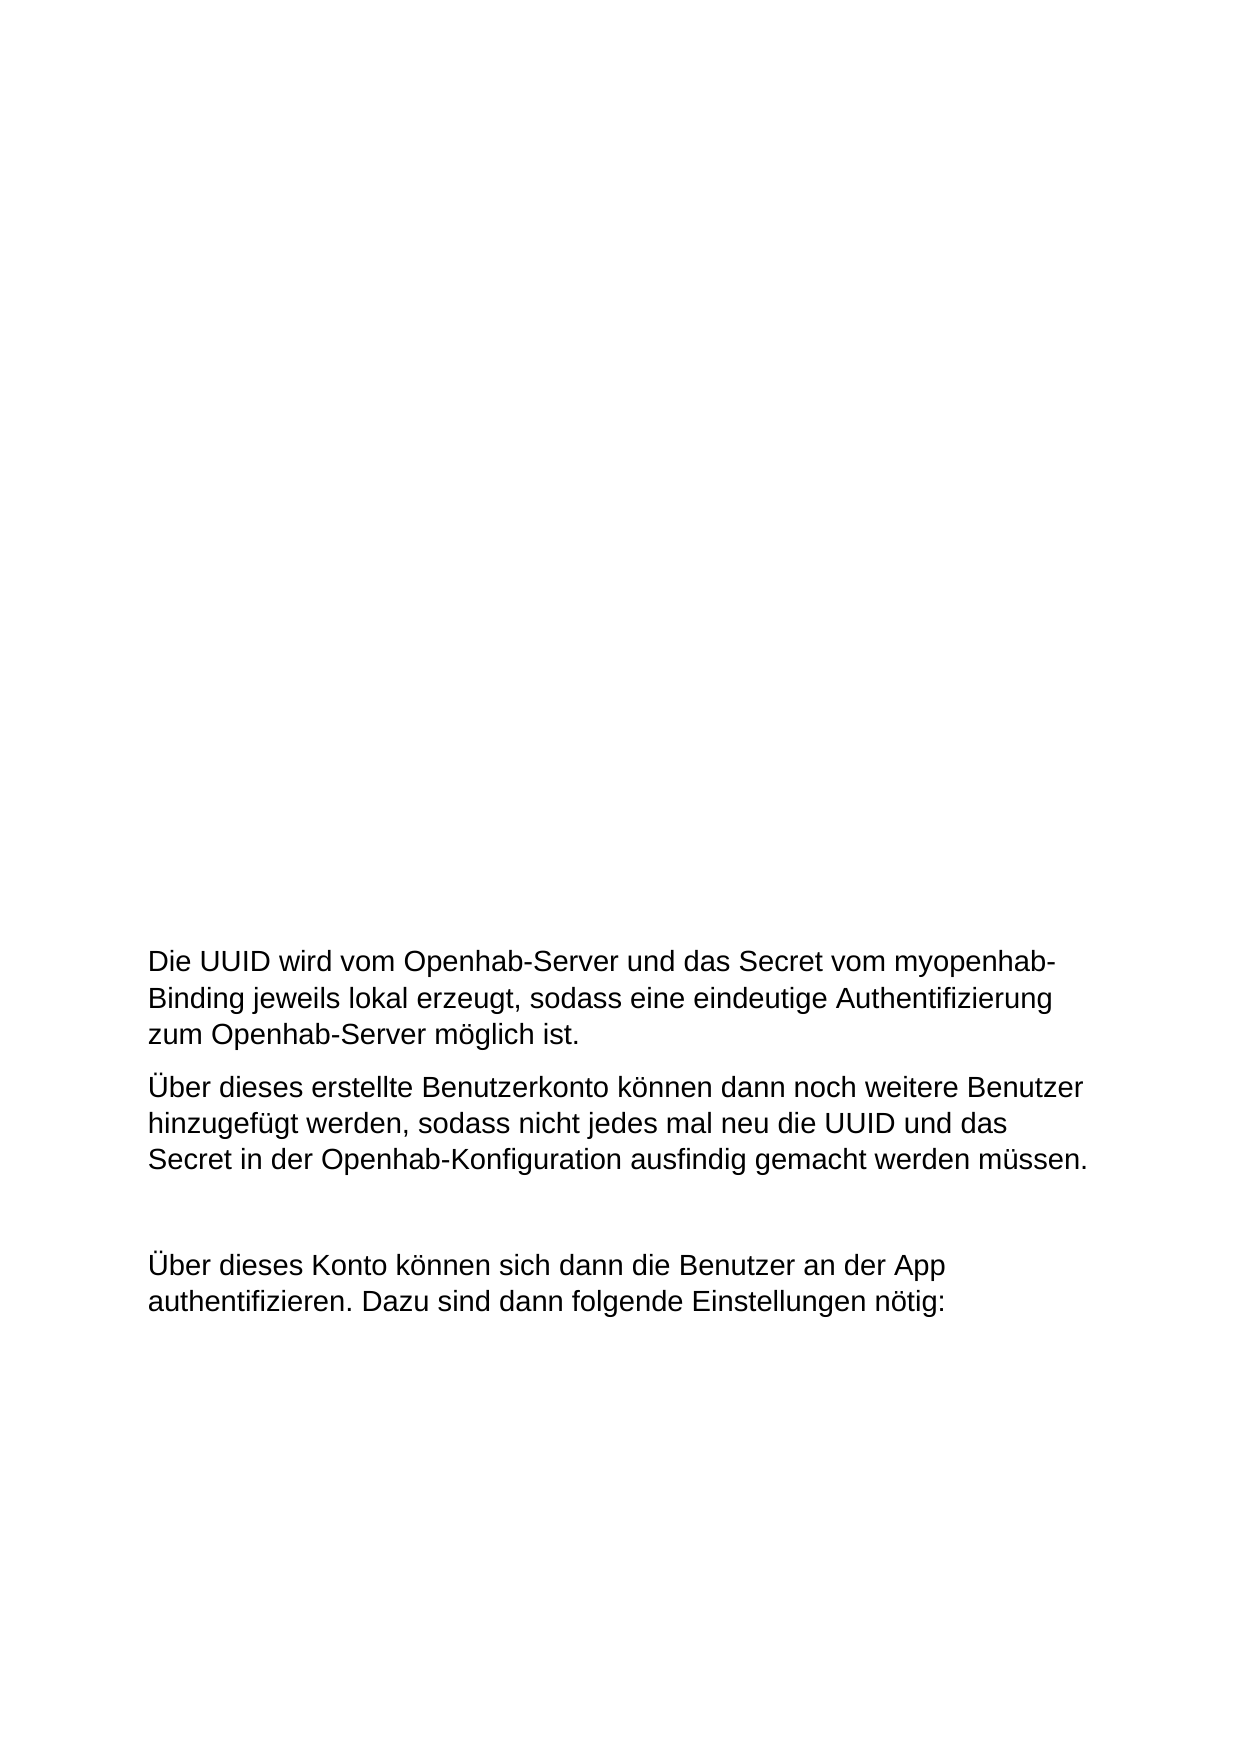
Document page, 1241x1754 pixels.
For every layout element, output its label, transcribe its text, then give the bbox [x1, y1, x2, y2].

text Über dieses erstellte Benutzerkonto können dann noch weitere Benutzer hinzugefügt werden, sodass nicht jedes mal neu die UUID und das Secret in der Openhab-Konfiguration ausfindig gemacht werden müssen. [148, 1069, 1093, 1175]
text Über dieses Konto können sich dann die Benutzer an der App authentifizieren. Dazu sind dann folgende Einstellungen nötig: [148, 1247, 1093, 1317]
text Die UUID wird vom Openhab-Server und das Secret vom myopenhab-Binding jeweils lokal erzeugt, sodass eine eindeutige Authentifizierung zum Openhab-Server möglich ist. [148, 944, 1093, 1050]
